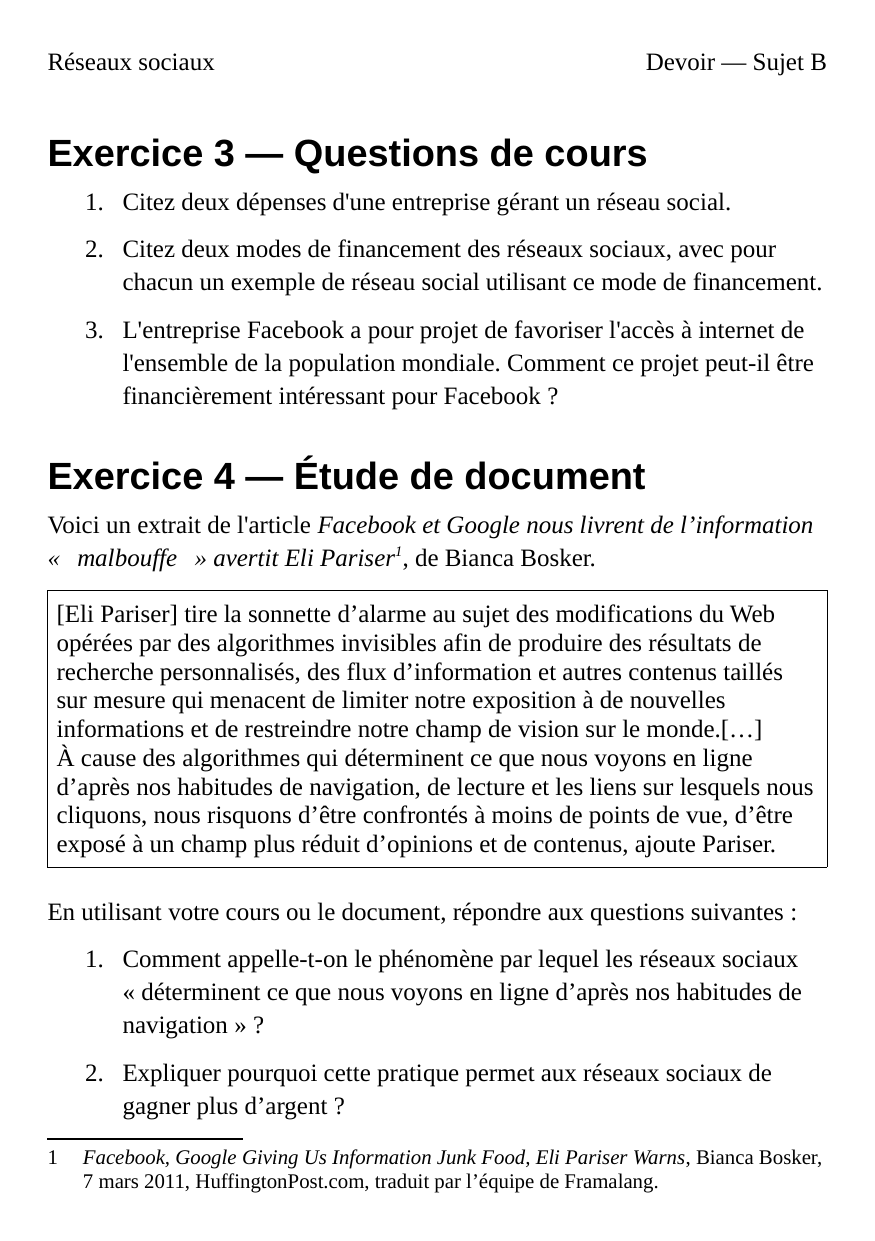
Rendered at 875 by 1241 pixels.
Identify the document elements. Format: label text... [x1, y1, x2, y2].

list Citez deux dépenses d'une entreprise gérant un réseau social. [85, 187, 827, 215]
text Facebook, Google Giving Us Information Junk Food, Eli Pariser Warns, Bianca Bosker, 7 mars 2011, HuffingtonPost.com, traduit par l’équipe de Framalang. [47, 1145, 827, 1193]
text Voici un extrait de l'article Facebook et Google nous livrent de l’information « malbouffe » avertit Eli Pariser, de Bianca Bosker. [47, 510, 827, 571]
list L'entreprise Facebook a pour projet de favoriser l'accès à internet de l'ensemble de la population mondiale. Comment ce projet peut-il être financièrement intéressant pour Facebook ? [85, 315, 827, 410]
text En utilisant votre cours ou le document, répondre aux questions suivantes : [47, 897, 827, 925]
list Comment appelle-t-on le phénomène par lequel les réseaux sociaux « déterminent ce que nous voyons en ligne d’après nos habitudes de navigation » ? [85, 944, 827, 1039]
subtitle Exercice 4 — Étude de document [47, 453, 827, 497]
list Expliquer pourquoi cette pratique permet aux réseaux sociaux de gagner plus d’argent ? [85, 1058, 827, 1120]
subtitle Exercice 3 — Questions de cours [47, 131, 827, 174]
list Citez deux modes de financement des réseaux sociaux, avec pour chacun un exemple de réseau social utilisant ce mode de financement. [85, 234, 827, 296]
text [Eli Pariser] tire la sonnette d’alarme au sujet des modifications du Web opérées par des algorithmes invisibles afin de produire des résultats de recherche personnalisés, des flux d’information et autres contenus taillés sur mesure qui menacent de limiter notre exposition à de nouvelles informations et de restreindre notre champ de vision sur le monde.[…] À cause des algorithmes qui déterminent ce que nous voyons en ligne d’après nos habitudes de navigation, de lecture et les liens sur lesquels nous cliquons, nous risquons d’être confrontés à moins de points de vue, d’être exposé à un champ plus réduit d’opinions et de contenus, ajoute Pariser. [48, 591, 827, 867]
